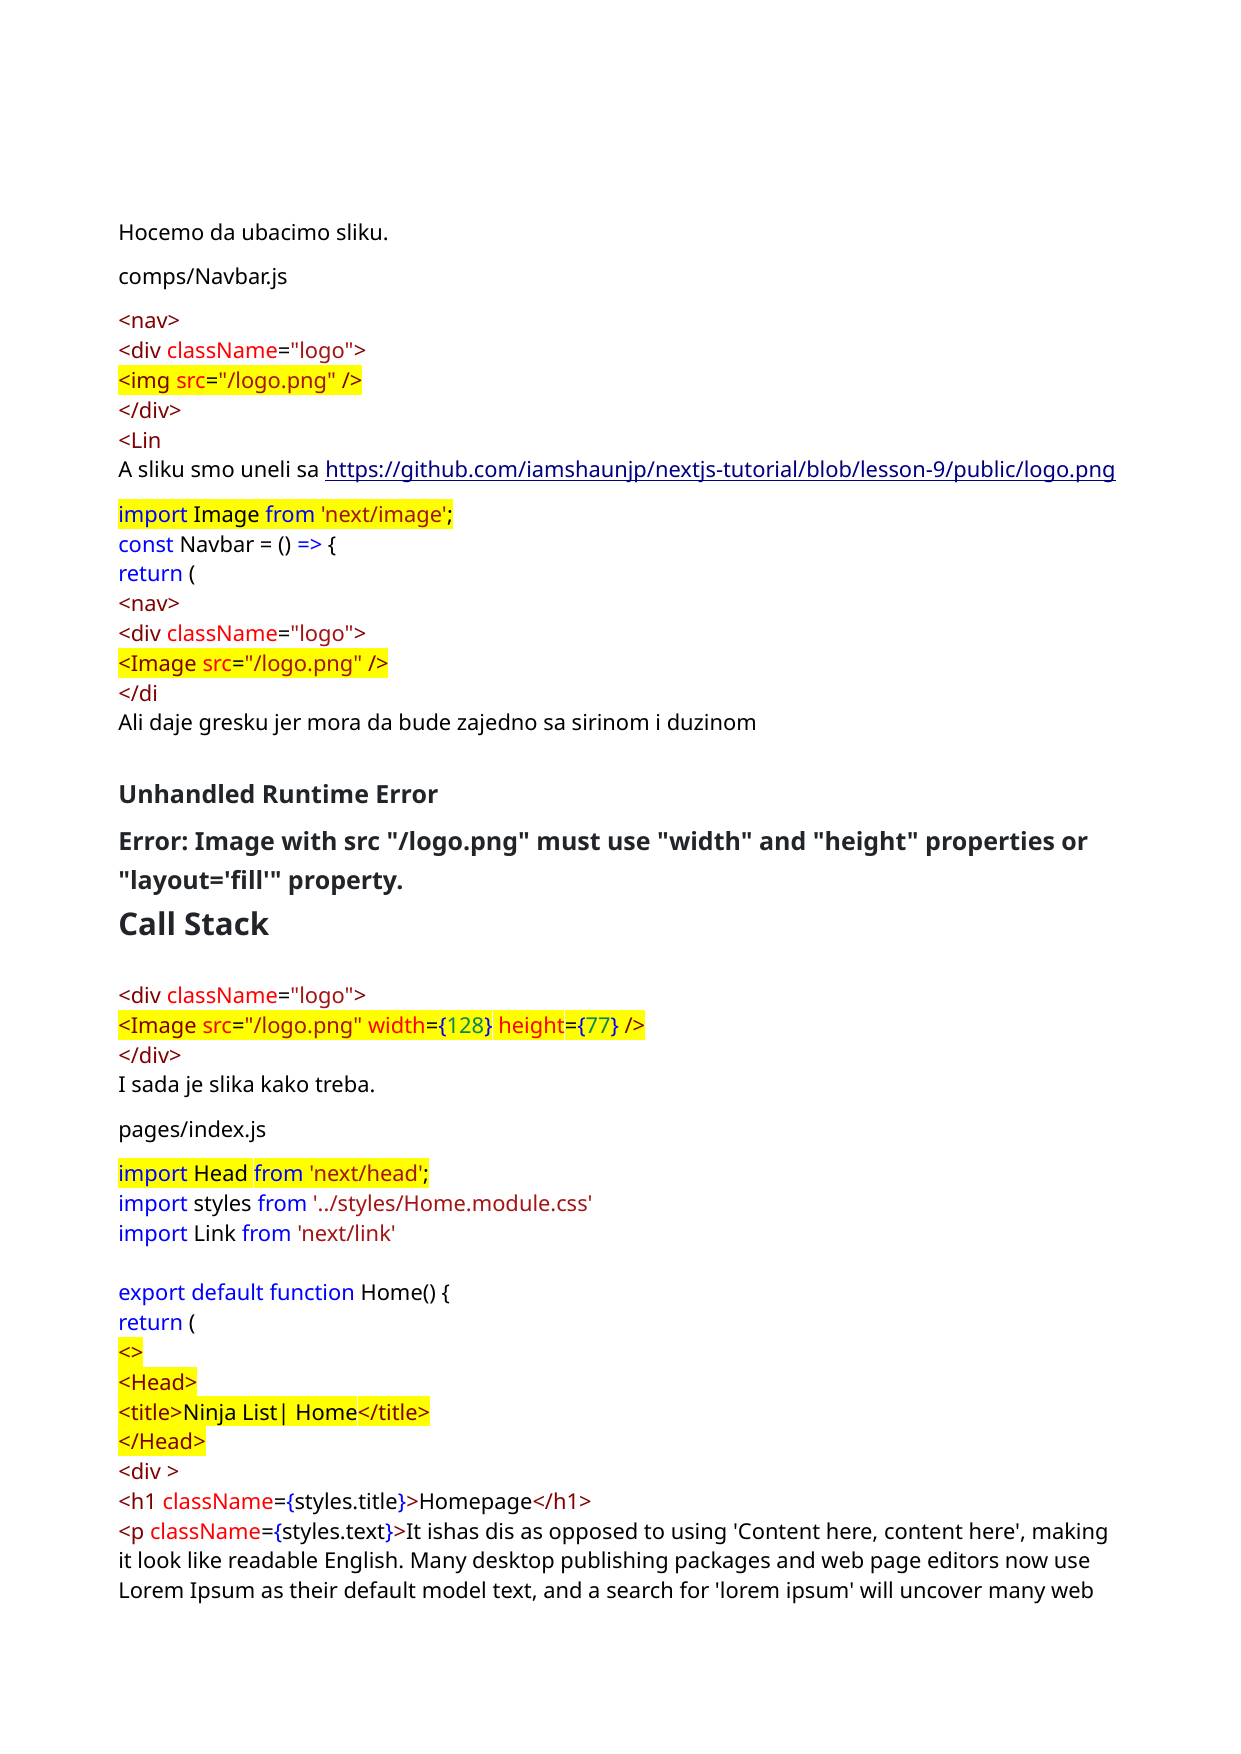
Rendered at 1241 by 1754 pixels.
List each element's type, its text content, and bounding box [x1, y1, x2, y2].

text <> [118, 1337, 1122, 1367]
text pages/index.js [118, 1114, 1122, 1144]
text A sliku smo uneli sa https://github.com/iamshaunjp/nextjs-tutorial/blob/lesson-9/public/logo.png [118, 454, 1122, 484]
text </div> [118, 395, 1122, 425]
text import styles from '../styles/Home.module.css' [118, 1188, 1122, 1218]
text <Image src="/logo.png" /> [118, 648, 1122, 678]
text I sada je slika kako treba. [118, 1069, 1122, 1099]
subtitle Call Stack [118, 902, 1122, 944]
text <Image src="/logo.png" width={128} height={77} /> [118, 1010, 1122, 1040]
text <nav> [118, 306, 1122, 335]
text export default function Home() { [118, 1277, 1122, 1307]
text </div> [118, 1040, 1122, 1069]
text import Link from 'next/link' [118, 1218, 1122, 1248]
text <title>Ninja List| Home</title> [118, 1396, 1122, 1426]
text <div > [118, 1456, 1122, 1486]
text Error: Image with src "/logo.png" must use "width" and "height" properties or "layout='fill'" property. [118, 823, 1122, 897]
text comps/Navbar.js [118, 261, 1122, 291]
text </di [118, 678, 1122, 707]
text <Head> [118, 1367, 1122, 1396]
text Ali daje gresku jer mora da bude zajedno sa sirinom i duzinom [118, 707, 1122, 737]
text </Head> [118, 1426, 1122, 1456]
text <img src="/logo.png" /> [118, 365, 1122, 395]
text <p className={styles.text}>It ishas dis as opposed to using 'Content here, content here', making it look like readable English. Many desktop publishing packages and web page editors now use Lorem Ipsum as their default model text, and a search for 'lorem ipsum' will uncover many web [118, 1516, 1122, 1605]
text return ( [118, 1307, 1122, 1337]
text const Navbar = () => { [118, 529, 1122, 558]
text <div className="logo"> [118, 335, 1122, 365]
text import Image from 'next/image'; [118, 499, 1122, 529]
text import Head from 'next/head'; [118, 1158, 1122, 1188]
text return ( [118, 558, 1122, 588]
subtitle Unhandled Runtime Error [118, 777, 1122, 811]
text <Lin [118, 425, 1122, 454]
text <h1 className={styles.title}>Homepage</h1> [118, 1486, 1122, 1516]
text <div className="logo"> [118, 618, 1122, 648]
text <div className="logo"> [118, 980, 1122, 1010]
text <nav> [118, 588, 1122, 618]
text Hocemo da ubacimo sliku. [118, 217, 1122, 247]
